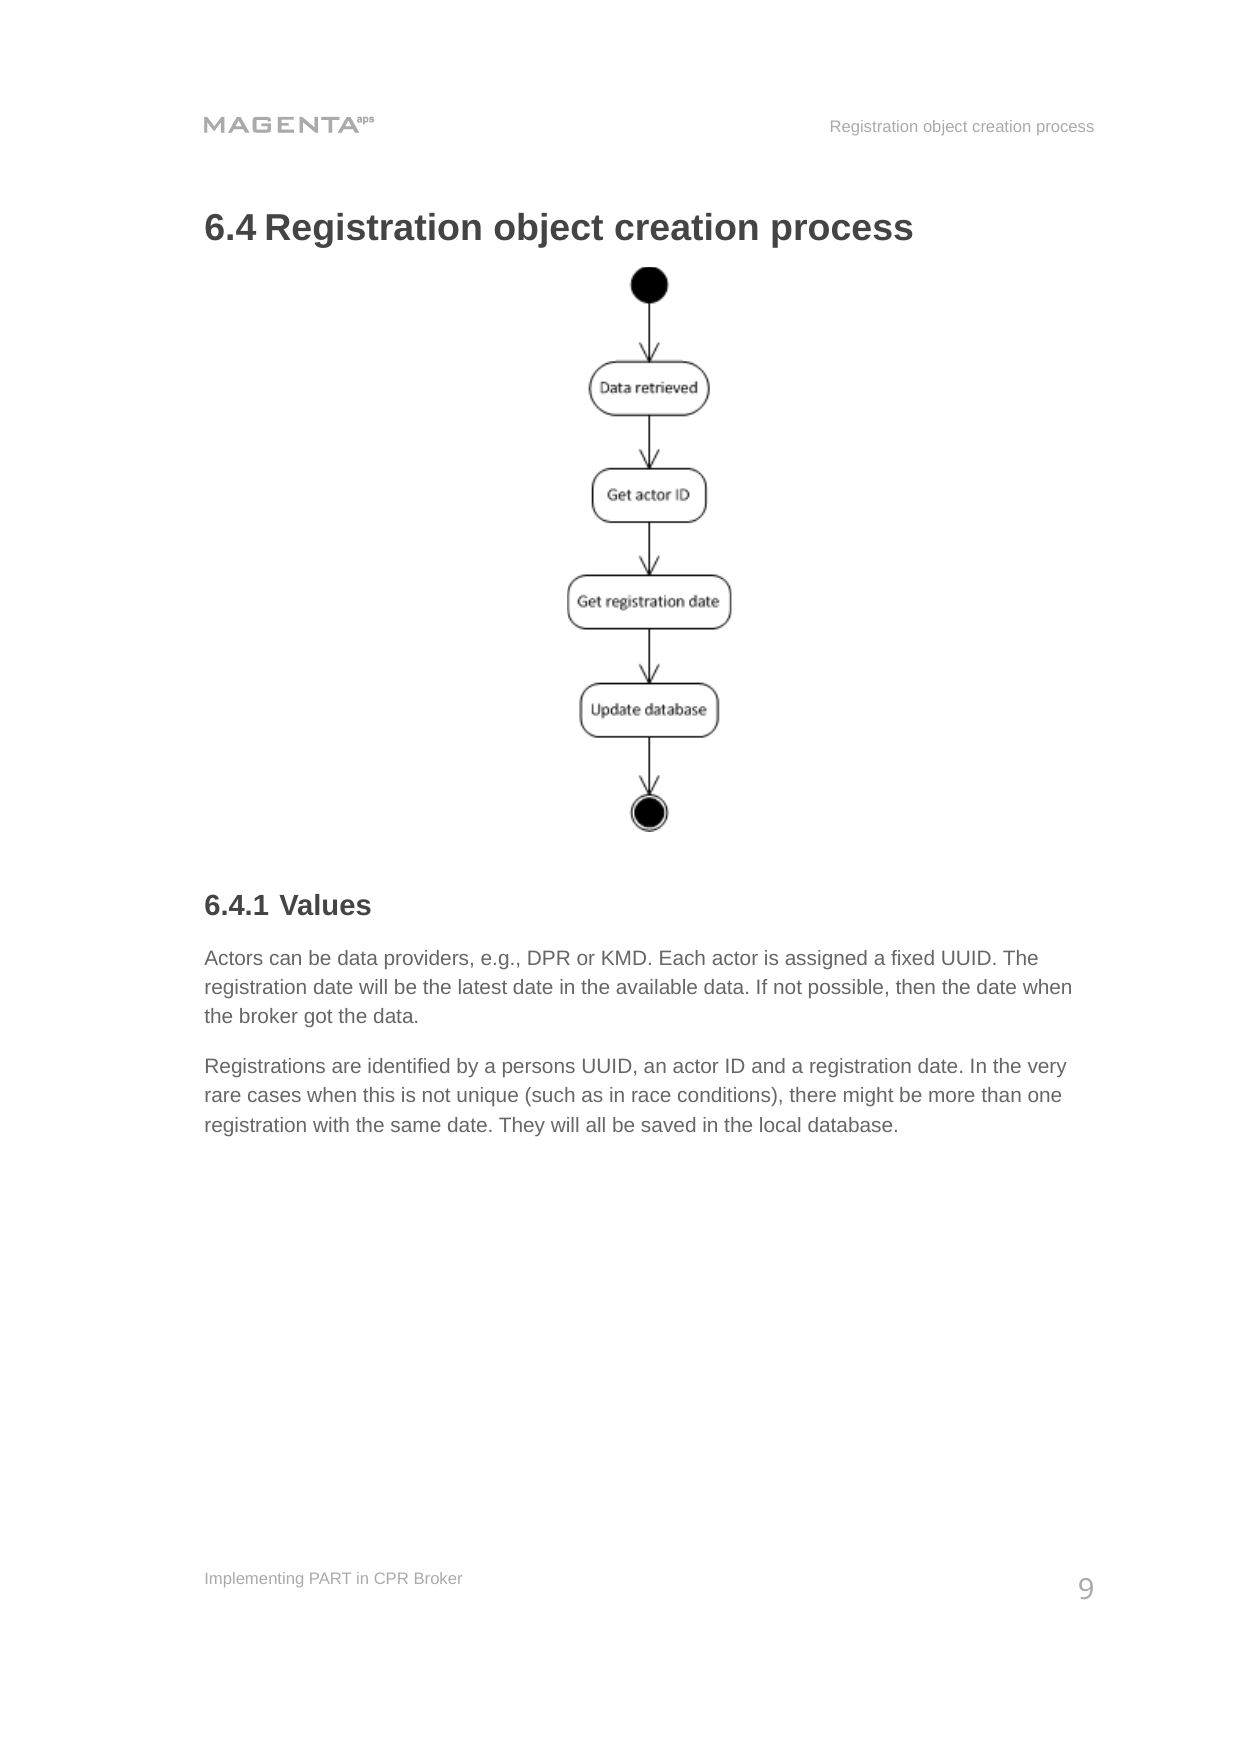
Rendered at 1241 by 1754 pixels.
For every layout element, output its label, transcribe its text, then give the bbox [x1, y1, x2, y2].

text Actors can be data providers, e.g., DPR or KMD. Each actor is assigned a fixed UUID. The registration date will be the latest date in the available data. If not possible, then the date when the broker got the data. [204, 942, 1094, 1029]
subtitle Values [204, 869, 1094, 927]
text Registrations are identified by a persons UUID, an actor ID and a registration date. In the very rare cases when this is not unique (such as in race conditions), there might be more than one registration with the same date. They will all be saved in the local database. [204, 1050, 1094, 1138]
subtitle Registration object creation process [204, 194, 1094, 252]
picture [567, 267, 732, 832]
